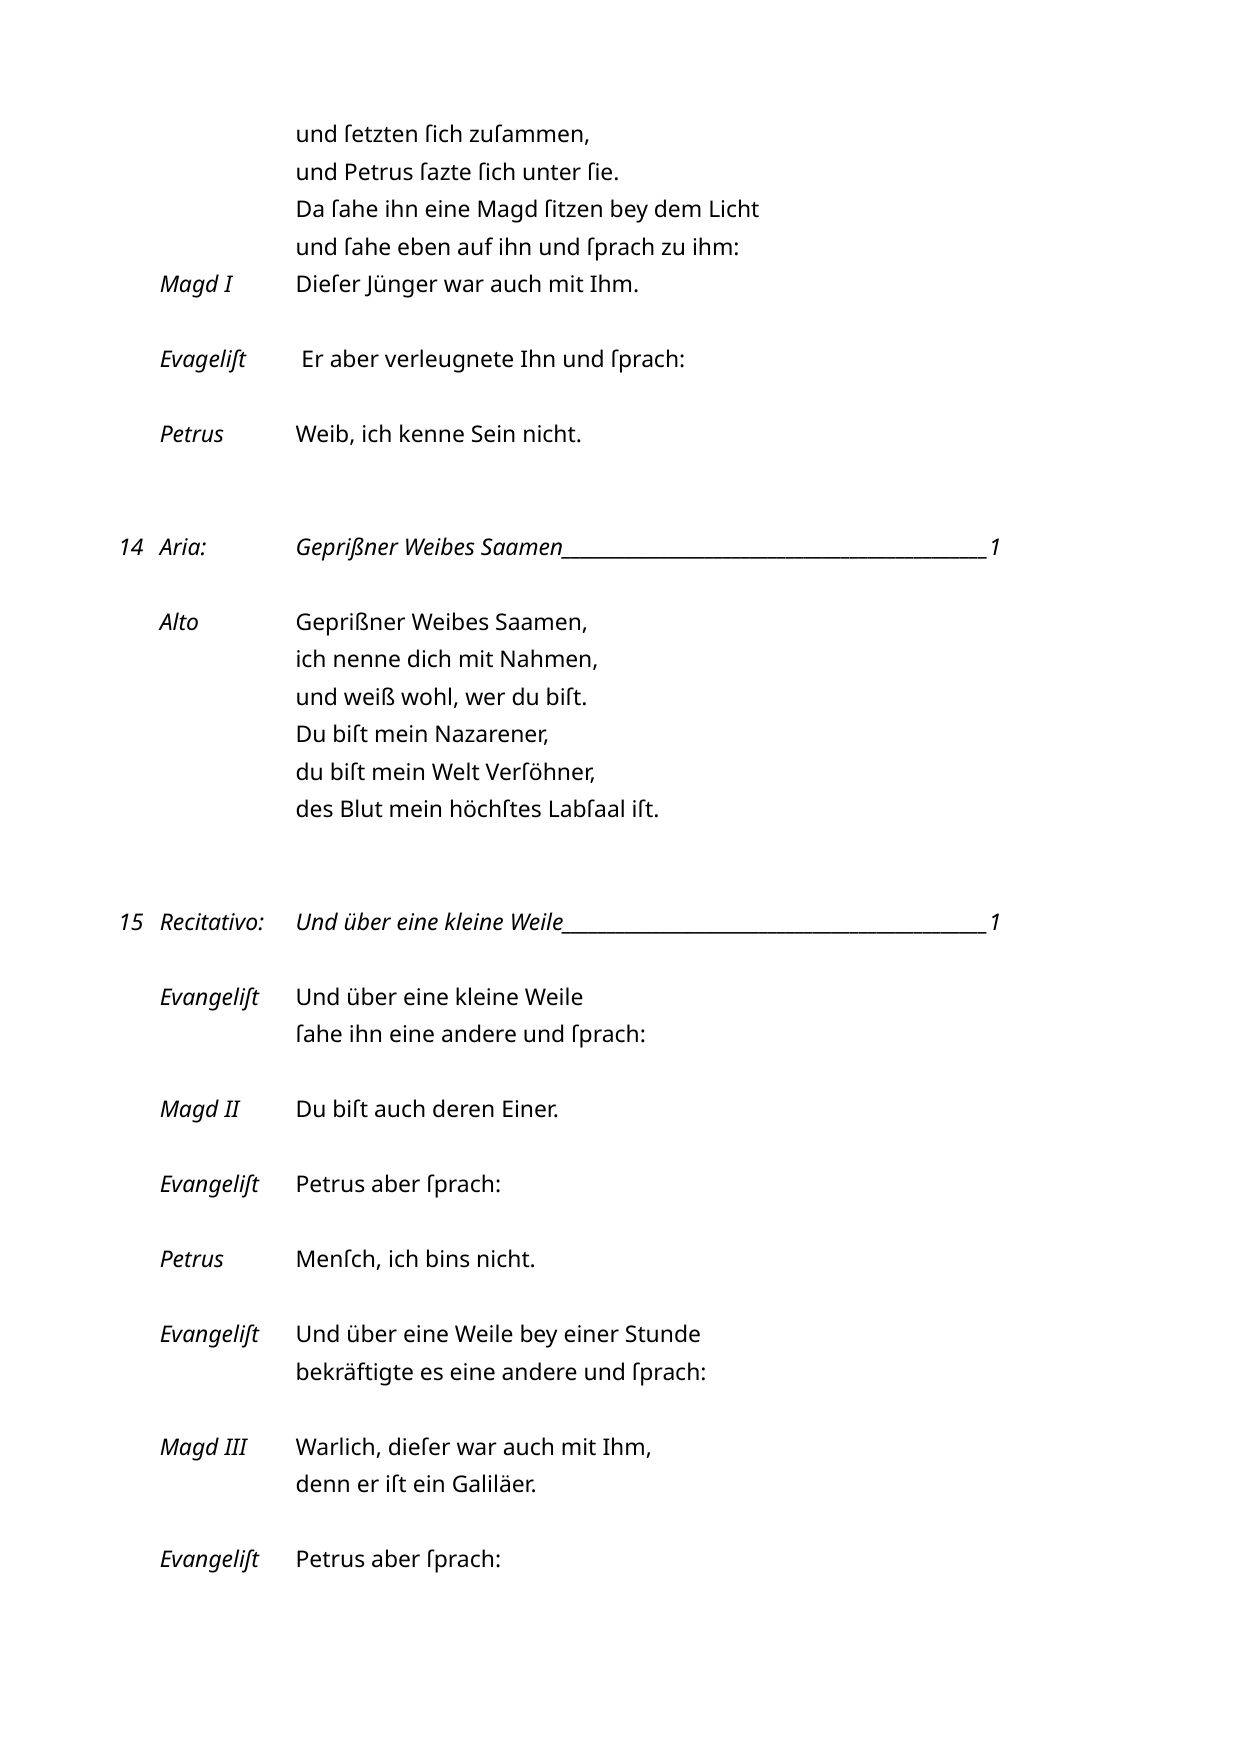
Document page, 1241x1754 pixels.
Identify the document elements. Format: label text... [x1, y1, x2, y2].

text 15 Recitativo: Und über eine kleine Weile 1 Evangeliſt Und über eine kleine Weile ſahe ihn eine andere und ſprach: Magd II Du biſt auch deren Einer. Evangeliſt Petrus aber ſprach: Petrus Menſch, ich bins nicht. Evangeliſt Und über eine Weile bey einer Stunde bekräftigte es eine andere und ſprach: Magd III Warlich, dieſer war auch mit Ihm, denn er iſt ein Galiläer. Evangeliſt Petrus aber ſprach: Petrus Menſch, ich weiß nicht, was du ſageſt. Evangeliſt Und alsbald, da er noch redete, krähete der Hahn. Und der HErr wandte ſich und ſahe Petrum an, und Petrus gedachte an des HErren Wort, als er zu ihm geſaget hatte: Ehe denn der Hahn krähet, wirſt du mich dreymahl verleugnen. Und Petrus ging hinaus und weinte bitterlich. Petrus Erbarm es, Gott, wo geh ich hin, wo ſoll ich hin? Ich Armer weiß mir nicht zu rathen. Dieweil, nach ſo verfluchten Thaten, in Gott verhaßt und mir zuwieder bin, vor Angſt erſtarr: Mit Gram und Sehnen gedenck ich nun an meine Schuld. Erſchrocknes Hertz, zerfließe doch in Thränen, du bringſt dich ſelbſt um Gottes Huld. Was aber thut die höchſte Liebe, die jetzt ihr eigen Leyd vergißt, und um mein Heil bekümmert iſt? Sie ſpüret, daß ich mich betrübe, drum blickt ſie mich mitleidig an, und zeiget mir dadurch, wie ſie mich lieben kann. [118, 906, 1004, 1612]
text 14 Aria: Geprißner Weibes Saamen 1 Alto Geprißner Weibes Saamen, ich nenne dich mit Nahmen, und weiß wohl, wer du biſt. Du biſt mein Nazarener, du biſt mein Welt Verſöhner, des Blut mein höchſtes Labſaal iſt. [118, 531, 1004, 824]
text 13 Recitativo: Jeſus aber antwortete zu den Hohenprieſtern 1 Evangeliſt Jeſus aber antwortete zu den Hohenprieſtern und Hauptleuten des Tempels und den Älteſten, die über Ihn kommen waren: Jeſus Ihr ſeid als zu einem Mörder mit Schwerdtern und mit Stangen ausgegangen. Ich bin täglich bei euch im Tempel geweſen, und ihr habt keine Hand an mich geleget. Aber dies iſt eure Stunde und die Macht der Finſterniß. Evangeliſt Sie griffen Ihn aber und führeten Ihn und brachten Ihn in des Hoheprieſters Haus. Petrus aber folgete von ferne. Da zündeten ſie ein Feuer an mitten im Pallaſt, und ſetzten ſich zuſammen, und Petrus ſazte ſich unter ſie. Da ſahe ihn eine Magd ſitzen bey dem Licht und ſahe eben auf ihn und ſprach zu ihm: Magd I Dieſer Jünger war auch mit Ihm. Evageliſt Er aber verleugnete Ihn und ſprach: Petrus Weib, ich kenne Sein nicht. [118, 118, 1004, 449]
